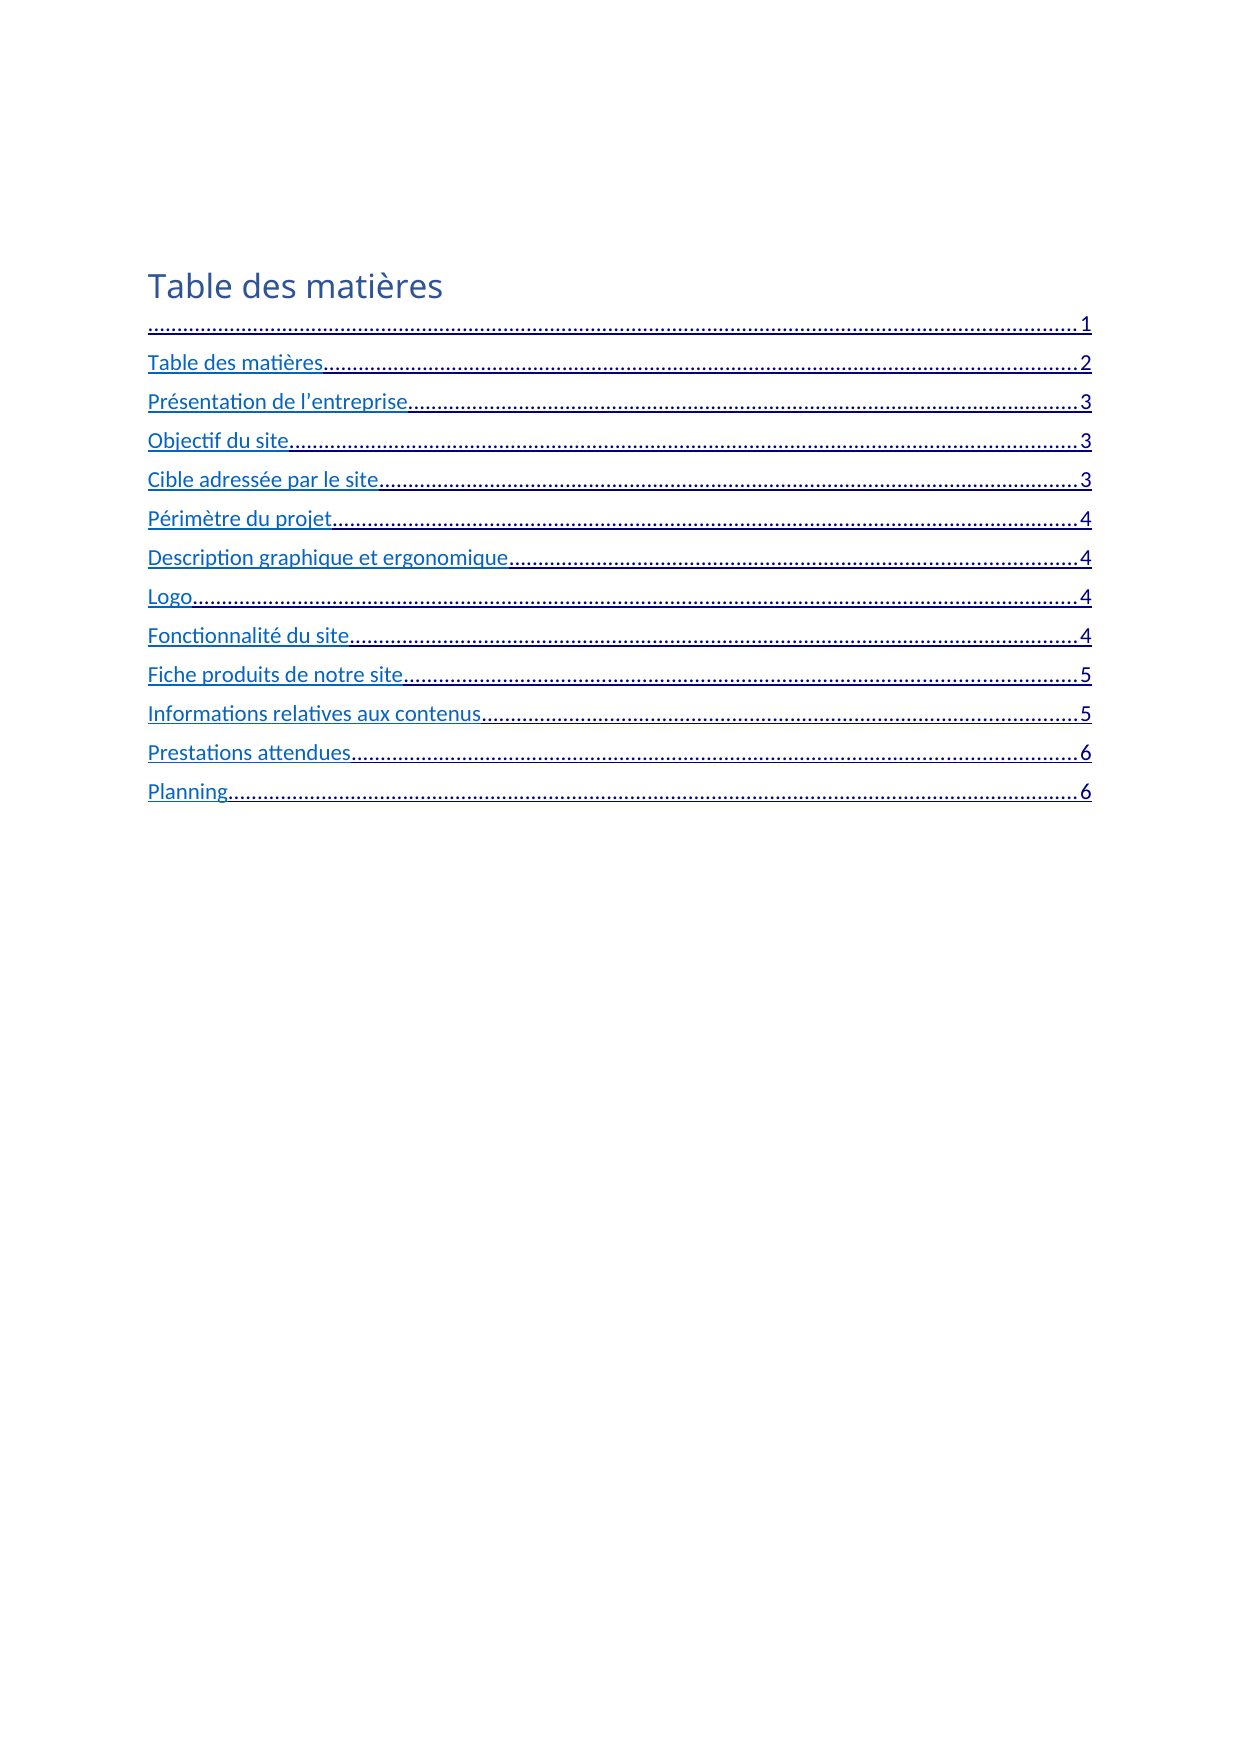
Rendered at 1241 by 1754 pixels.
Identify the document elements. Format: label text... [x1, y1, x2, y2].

text Présentation de l’entreprise 3 [148, 387, 1093, 415]
text Logo 4 [148, 582, 1093, 610]
text Cible adressée par le site 3 [148, 465, 1093, 493]
text Informations relatives aux contenus 5 [148, 699, 1093, 727]
text Objectif du site 3 [148, 426, 1093, 454]
text Description graphique et ergonomique 4 [148, 543, 1093, 571]
text Périmètre du projet 4 [148, 504, 1093, 532]
subtitle Table des matières [148, 263, 1093, 308]
text Table des matières 2 [148, 348, 1093, 376]
text Fonctionnalité du site 4 [148, 621, 1093, 649]
text Fiche produits de notre site 5 [148, 660, 1093, 688]
text Prestations attendues 6 [148, 738, 1093, 766]
text Planning 6 [148, 777, 1093, 805]
text 1 [148, 309, 1093, 337]
